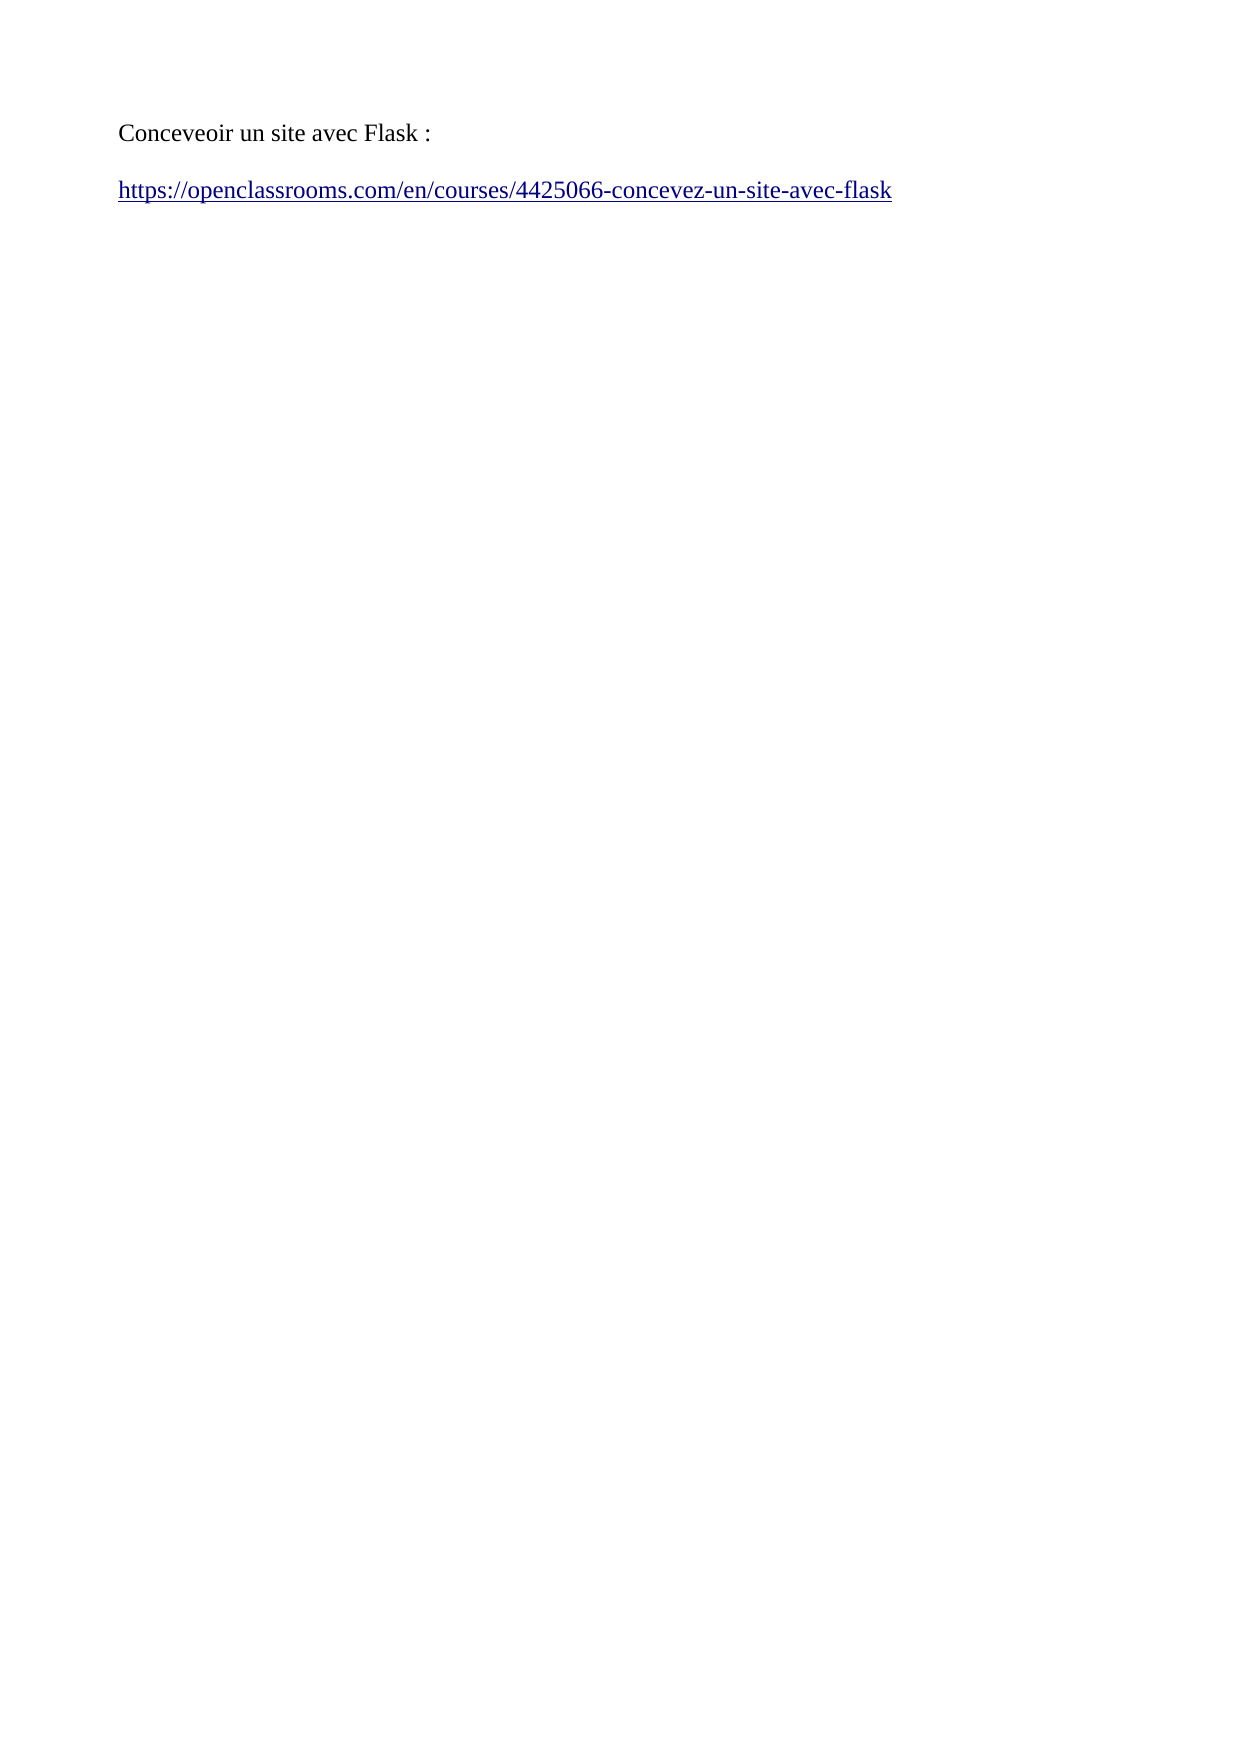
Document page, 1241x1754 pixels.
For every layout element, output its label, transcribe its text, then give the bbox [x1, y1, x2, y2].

text https://openclassrooms.com/en/courses/4425066-concevez-un-site-avec-flask [118, 176, 1122, 204]
text Conceveoir un site avec Flask : [118, 118, 1122, 147]
